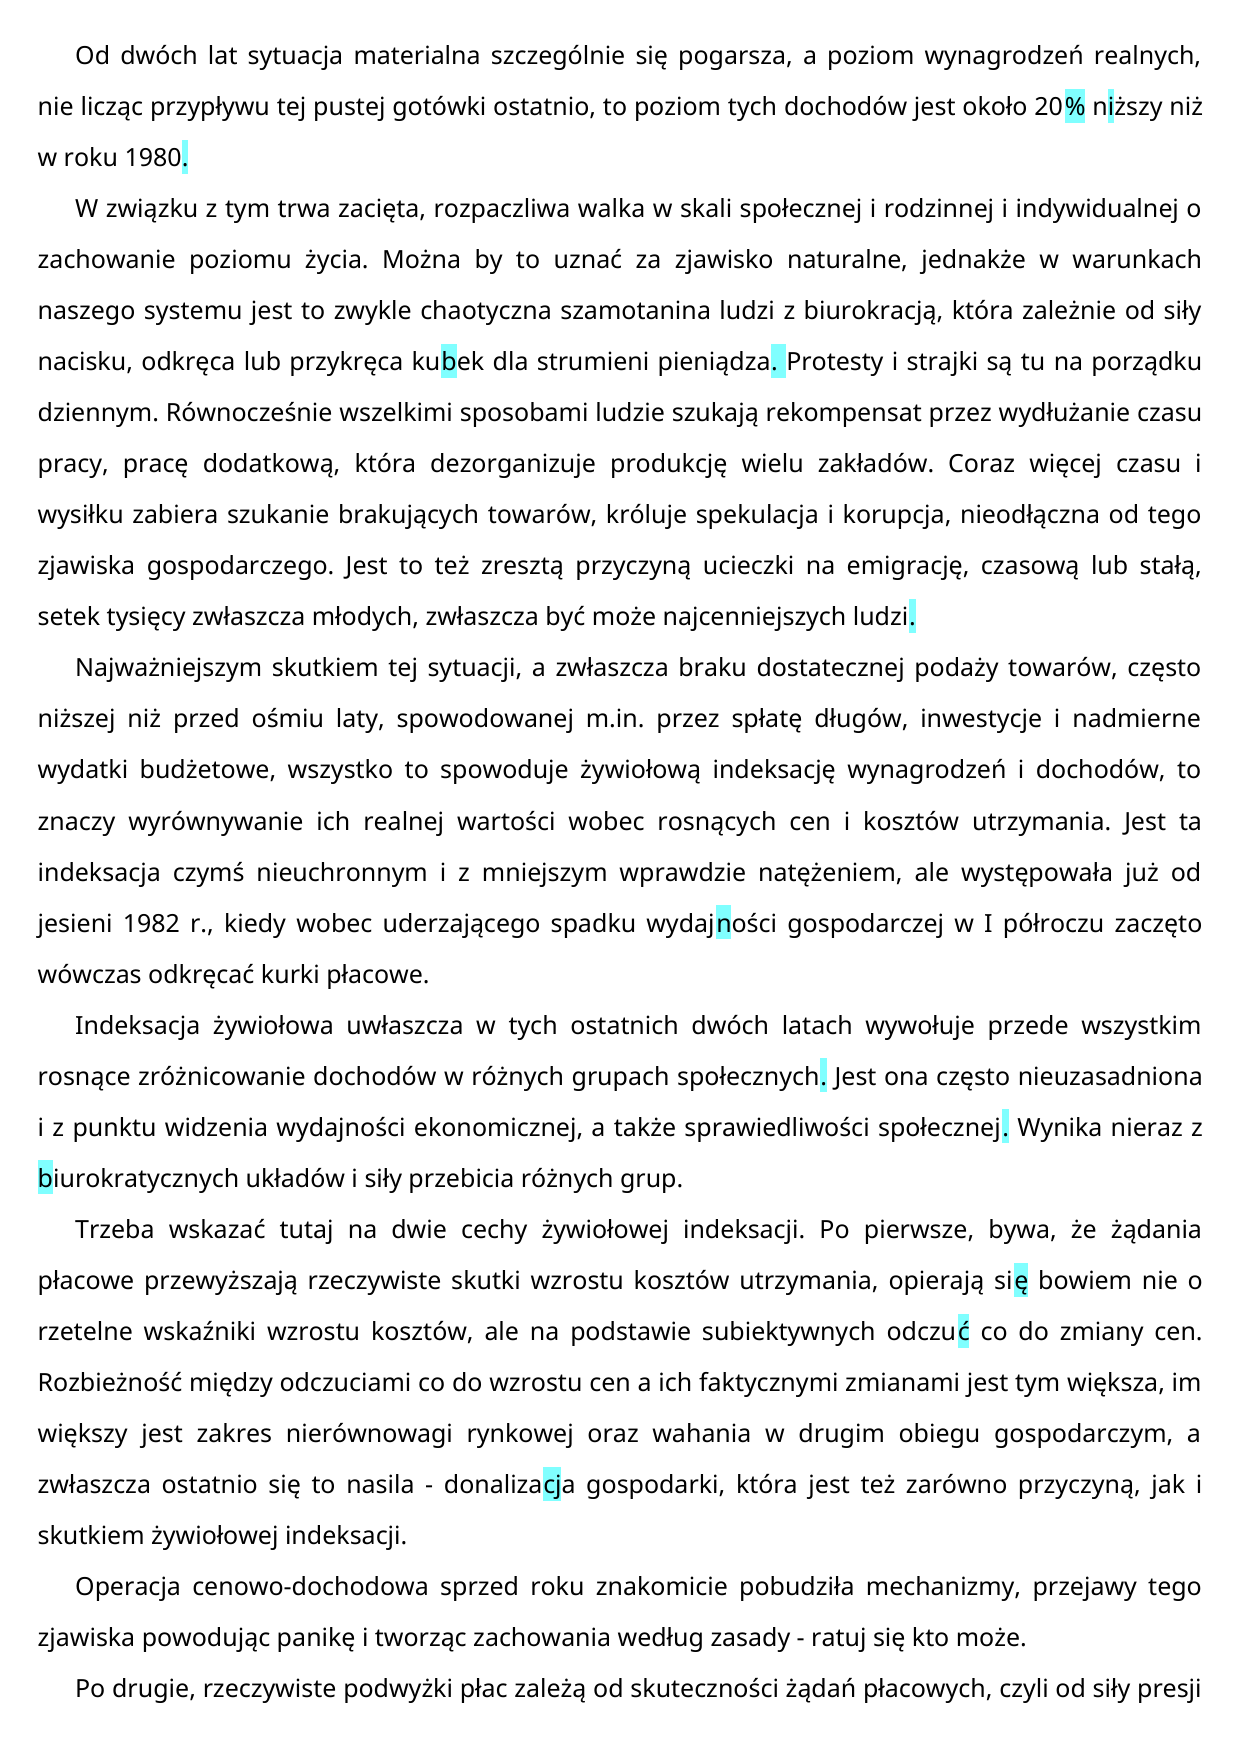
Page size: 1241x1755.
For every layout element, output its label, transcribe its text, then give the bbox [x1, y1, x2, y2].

text Trzeba wskazać tutaj na dwie cechy żywiołowej indeksacji. Po pierwsze, bywa, że żądania płacowe przewyższają rzeczywiste skutki wzrostu kosztów utrzymania, opierają się bowiem nie o rzetelne wskaźniki wzrostu kosztów, ale na podstawie subiektywnych odczuć co do zmiany cen. Rozbieżność między odczuciami co do wzrostu cen a ich faktycznymi zmianami jest tym większa, im większy jest zakres nierównowagi rynkowej oraz wahania w drugim obiegu gospodarczym, a zwłaszcza ostatnio się to nasila - donalizacja gospodarki, która jest też zarówno przyczyną, jak i skutkiem żywiołowej indeksacji. [37, 1211, 1203, 1552]
text Od dwóch lat sytuacja materialna szczególnie się pogarsza, a poziom wynagrodzeń realnych, nie licząc przypływu tej pustej gotówki ostatnio, to poziom tych dochodów jest około 20% niższy niż w roku 1980. [37, 37, 1203, 174]
text Indeksacja żywiołowa uwłaszcza w tych ostatnich dwóch latach wywołuje przede wszystkim rosnące zróżnicowanie dochodów w różnych grupach społecznych. Jest ona często nieuzasadniona i z punktu widzenia wydajności ekonomicznej, a także sprawiedliwości społecznej. Wynika nieraz z biurokratycznych układów i siły przebicia różnych grup. [37, 1007, 1203, 1194]
text Po drugie, rzeczywiste podwyżki płac zależą od skuteczności żądań płacowych, czyli od siły presji [37, 1671, 1203, 1705]
text Najważniejszym skutkiem tej sytuacji, a zwłaszcza braku dostatecznej podaży towarów, często niższej niż przed ośmiu laty, spowodowanej m.in. przez spłatę długów, inwestycje i nadmierne wydatki budżetowe, wszystko to spowoduje żywiołową indeksację wynagrodzeń i dochodów, to znaczy wyrównywanie ich realnej wartości wobec rosnących cen i kosztów utrzymania. Jest ta indeksacja czymś nieuchronnym i z mniejszym wprawdzie natężeniem, ale występowała już od jesieni 1982 r., kiedy wobec uderzającego spadku wydajności gospodarczej w I półroczu zaczęto wówczas odkręcać kurki płacowe. [37, 650, 1203, 990]
text W związku z tym trwa zacięta, rozpaczliwa walka w skali społecznej i rodzinnej i indywidualnej o zachowanie poziomu życia. Można by to uznać za zjawisko naturalne, jednakże w warunkach naszego systemu jest to zwykle chaotyczna szamotanina ludzi z biurokracją, która zależnie od siły nacisku, odkręca lub przykręca kubek dla strumieni pieniądza. Protesty i strajki są tu na porządku dziennym. Równocześnie wszelkimi sposobami ludzie szukają rekompensat przez wydłużanie czasu pracy, pracę dodatkową, która dezorganizuje produkcję wielu zakładów. Coraz więcej czasu i wysiłku zabiera szukanie brakujących towarów, króluje spekulacja i korupcja, nieodłączna od tego zjawiska gospodarczego. Jest to też zresztą przyczyną ucieczki na emigrację, czasową lub stałą, setek tysięcy zwłaszcza młodych, zwłaszcza być może najcenniejszych ludzi. [37, 191, 1203, 633]
text Operacja cenowo-dochodowa sprzed roku znakomicie pobudziła mechanizmy, przejawy tego zjawiska powodując panikę i tworząc zachowania według zasady - ratuj się kto może. [37, 1569, 1203, 1654]
